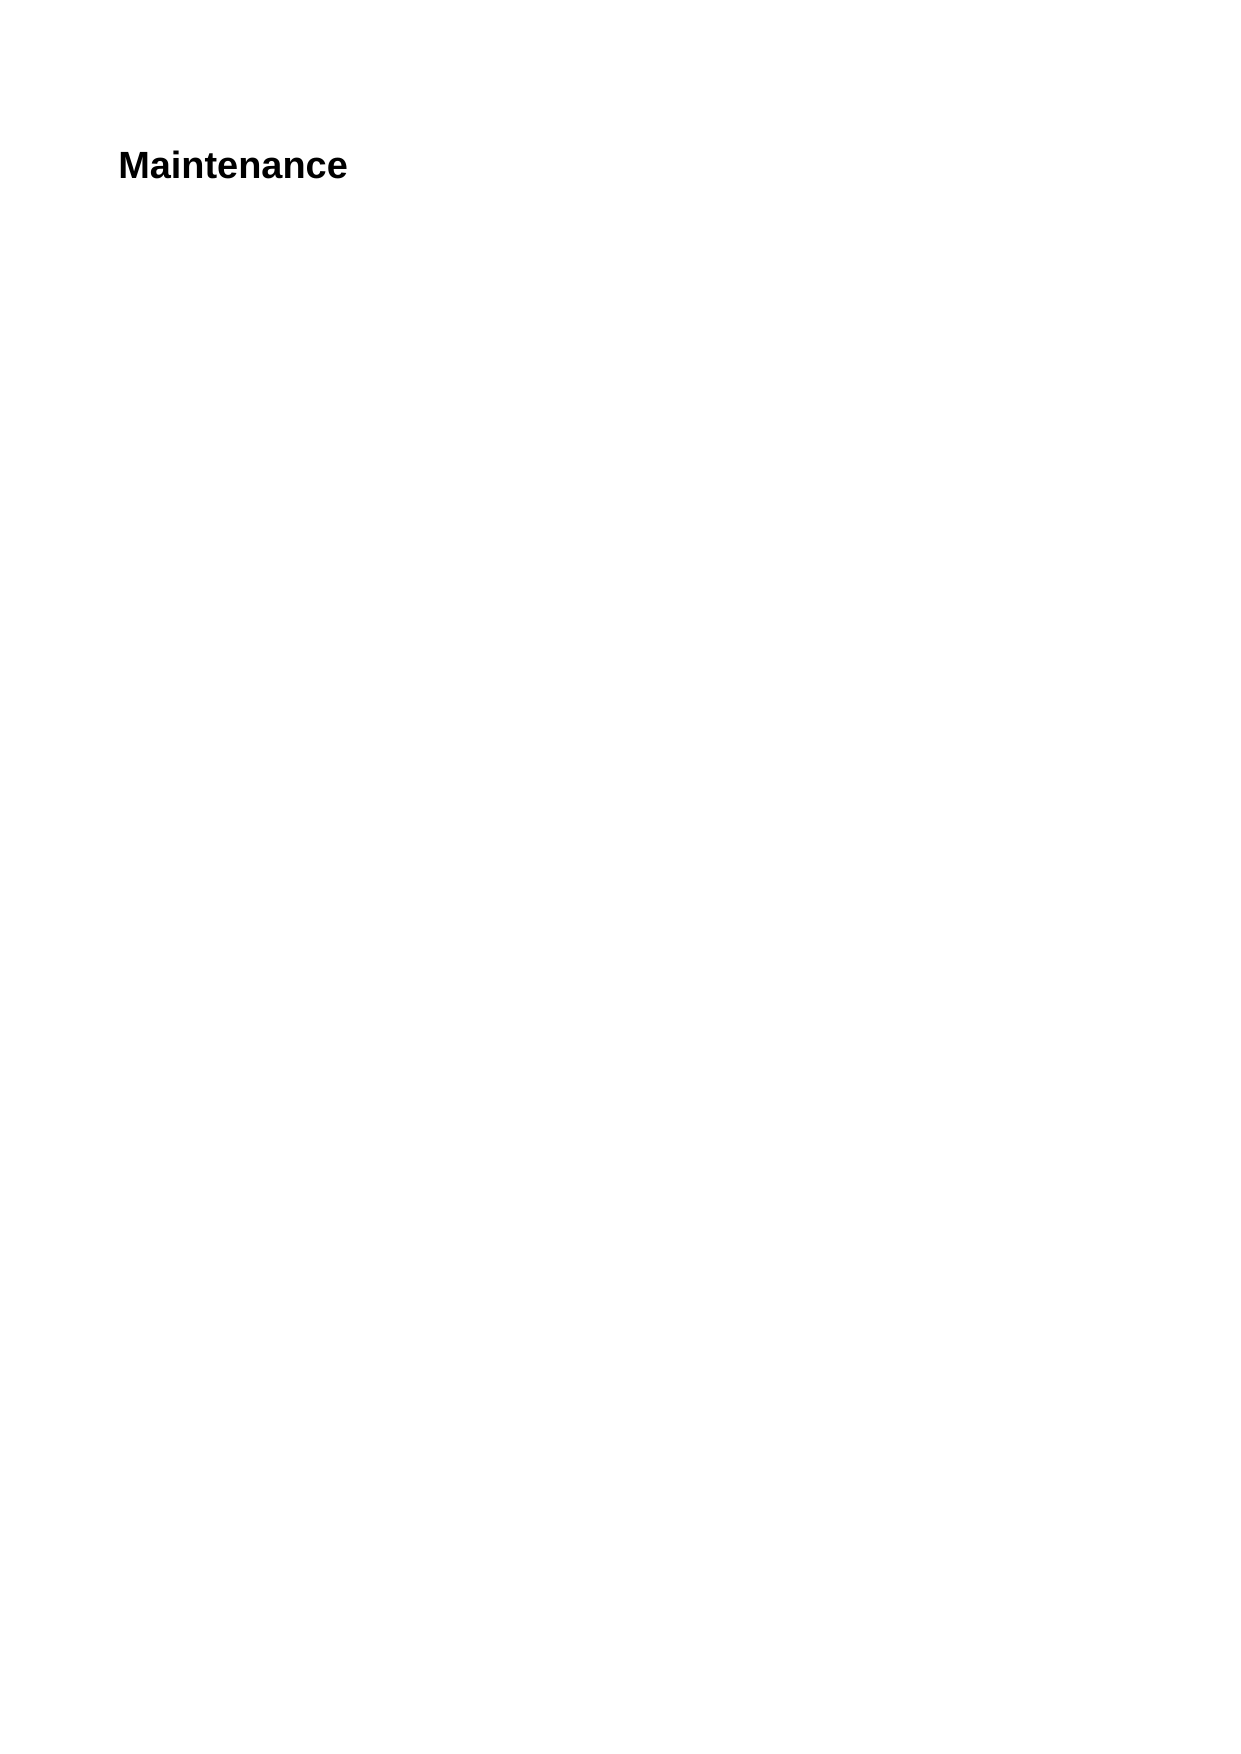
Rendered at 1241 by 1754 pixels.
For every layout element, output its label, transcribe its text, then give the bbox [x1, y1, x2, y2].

subtitle Maintenance [118, 143, 1122, 187]
